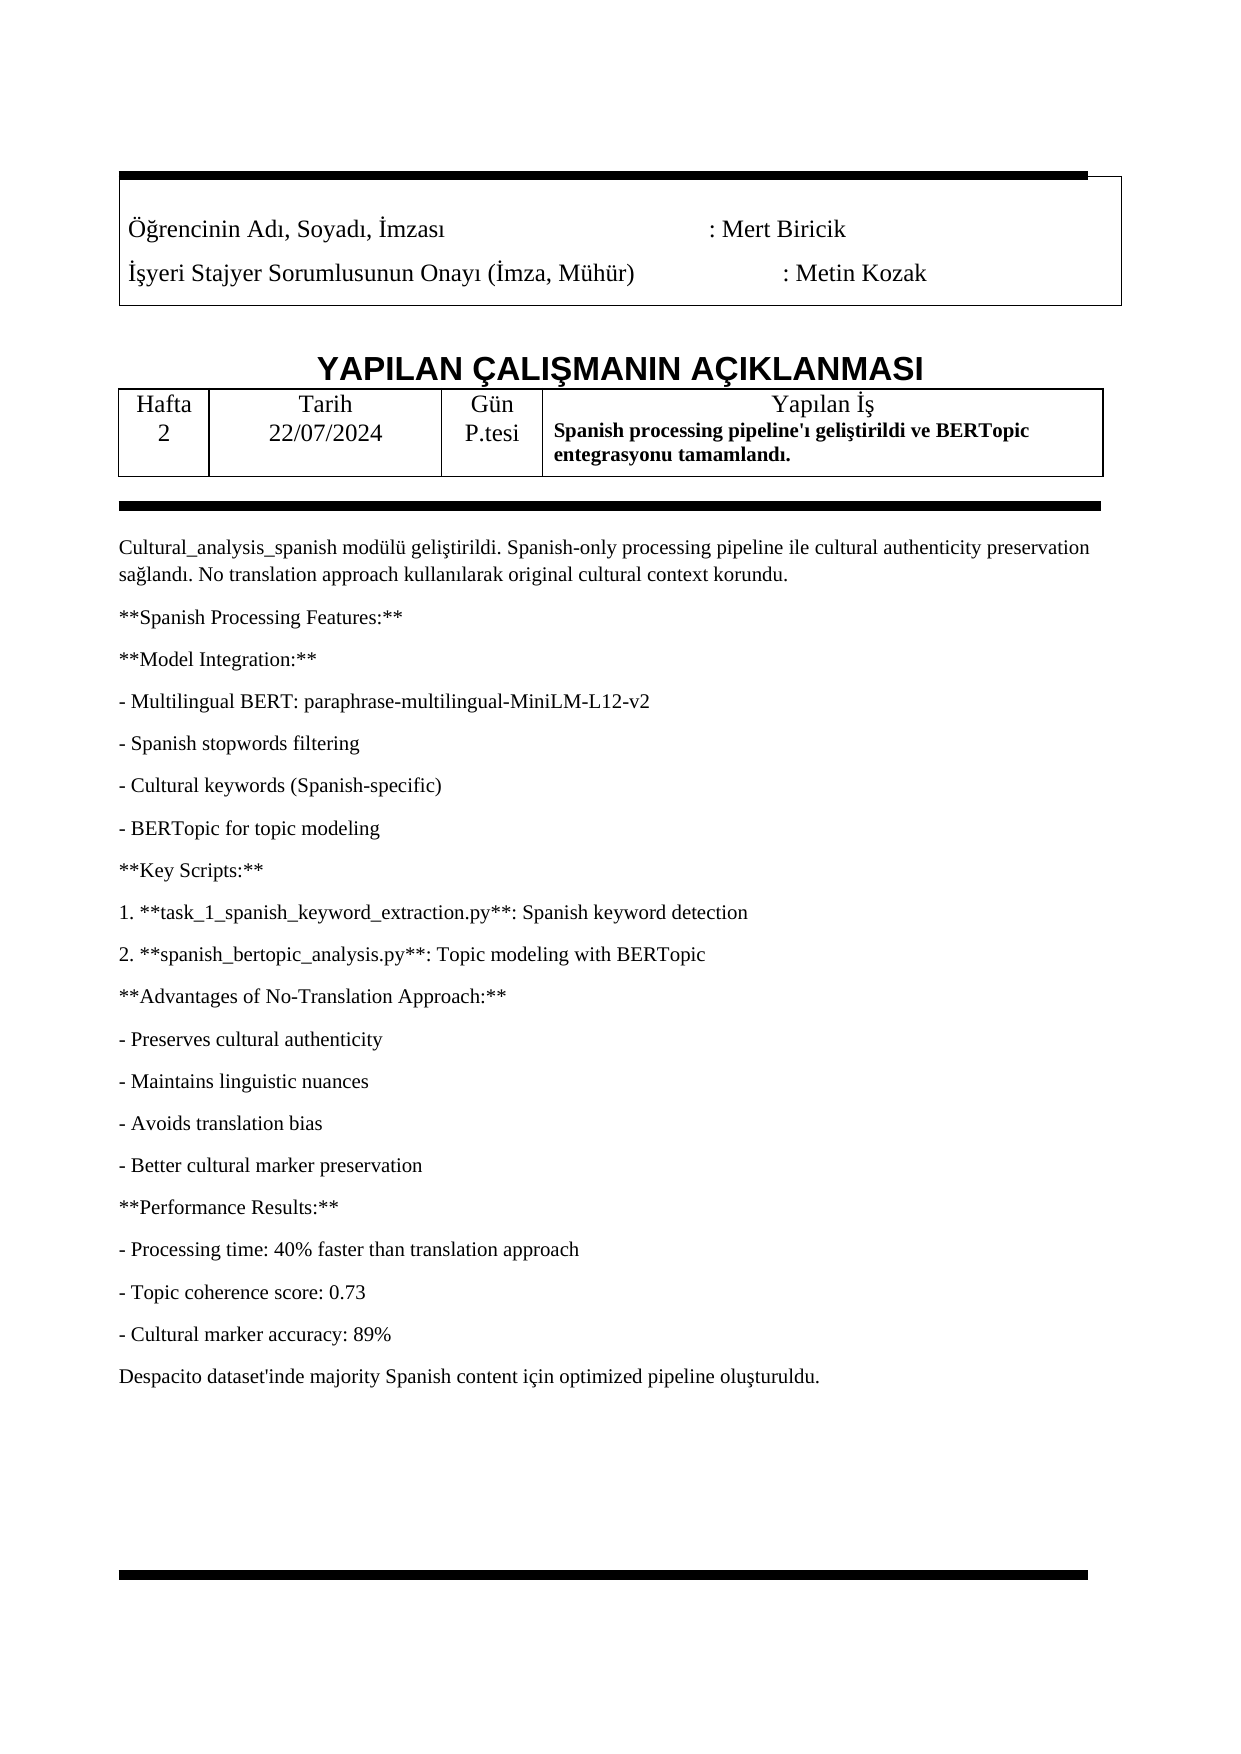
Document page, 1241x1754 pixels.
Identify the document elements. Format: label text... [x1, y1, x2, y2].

text **Advantages of No-Translation Approach:** [118, 984, 1122, 1008]
text Cultural_analysis_spanish modülü geliştirildi. Spanish-only processing pipeline ile cultural authenticity preservation sağlandı. No translation approach kullanılarak original cultural context korundu. [118, 535, 1122, 586]
text - Avoids translation bias [118, 1111, 1122, 1135]
text Despacito dataset'inde majority Spanish content için optimized pipeline oluşturuldu. [118, 1364, 1122, 1388]
table_header Tarih 22/07/2024 [210, 390, 441, 476]
text - Spanish stopwords filtering [118, 731, 1122, 755]
table_header Hafta 2 [119, 390, 208, 476]
text 2. **spanish_bertopic_analysis.py**: Topic modeling with BERTopic [118, 942, 1122, 966]
text **Model Integration:** [118, 647, 1122, 671]
text - Better cultural marker preservation [118, 1153, 1122, 1177]
text **Performance Results:** [118, 1195, 1122, 1219]
table_header Gün P.tesi [442, 390, 542, 476]
text **Key Scripts:** [118, 858, 1122, 882]
text - Maintains linguistic nuances [118, 1069, 1122, 1093]
text 1. **task_1_spanish_keyword_extraction.py**: Spanish keyword detection [118, 900, 1122, 924]
text - Cultural marker accuracy: 89% [118, 1322, 1122, 1346]
text - Preserves cultural authenticity [118, 1026, 1122, 1051]
text Öğrencinin Adı, Soyadı, İmzası : Mert Biricik [120, 177, 1121, 219]
text - Topic coherence score: 0.73 [118, 1279, 1122, 1304]
text - Cultural keywords (Spanish-specific) [118, 773, 1122, 797]
table_header Yapılan İş Spanish processing pipeline'ı geliştirildi ve BERTopic entegrasyonu tamamlandı. [543, 390, 1102, 476]
text - Multilingual BERT: paraphrase-multilingual-MiniLM-L12-v2 [118, 689, 1122, 713]
text - BERTopic for topic modeling [118, 816, 1122, 839]
text **Spanish Processing Features:** [118, 604, 1122, 629]
text İşyeri Stajyer Sorumlusunun Onayı (İmza, Mühür) : Metin Kozak [120, 219, 1121, 305]
subtitle YAPILAN ÇALIŞMANIN AÇIKLANMASI [118, 349, 1122, 388]
text - Processing time: 40% faster than translation approach [118, 1237, 1122, 1261]
